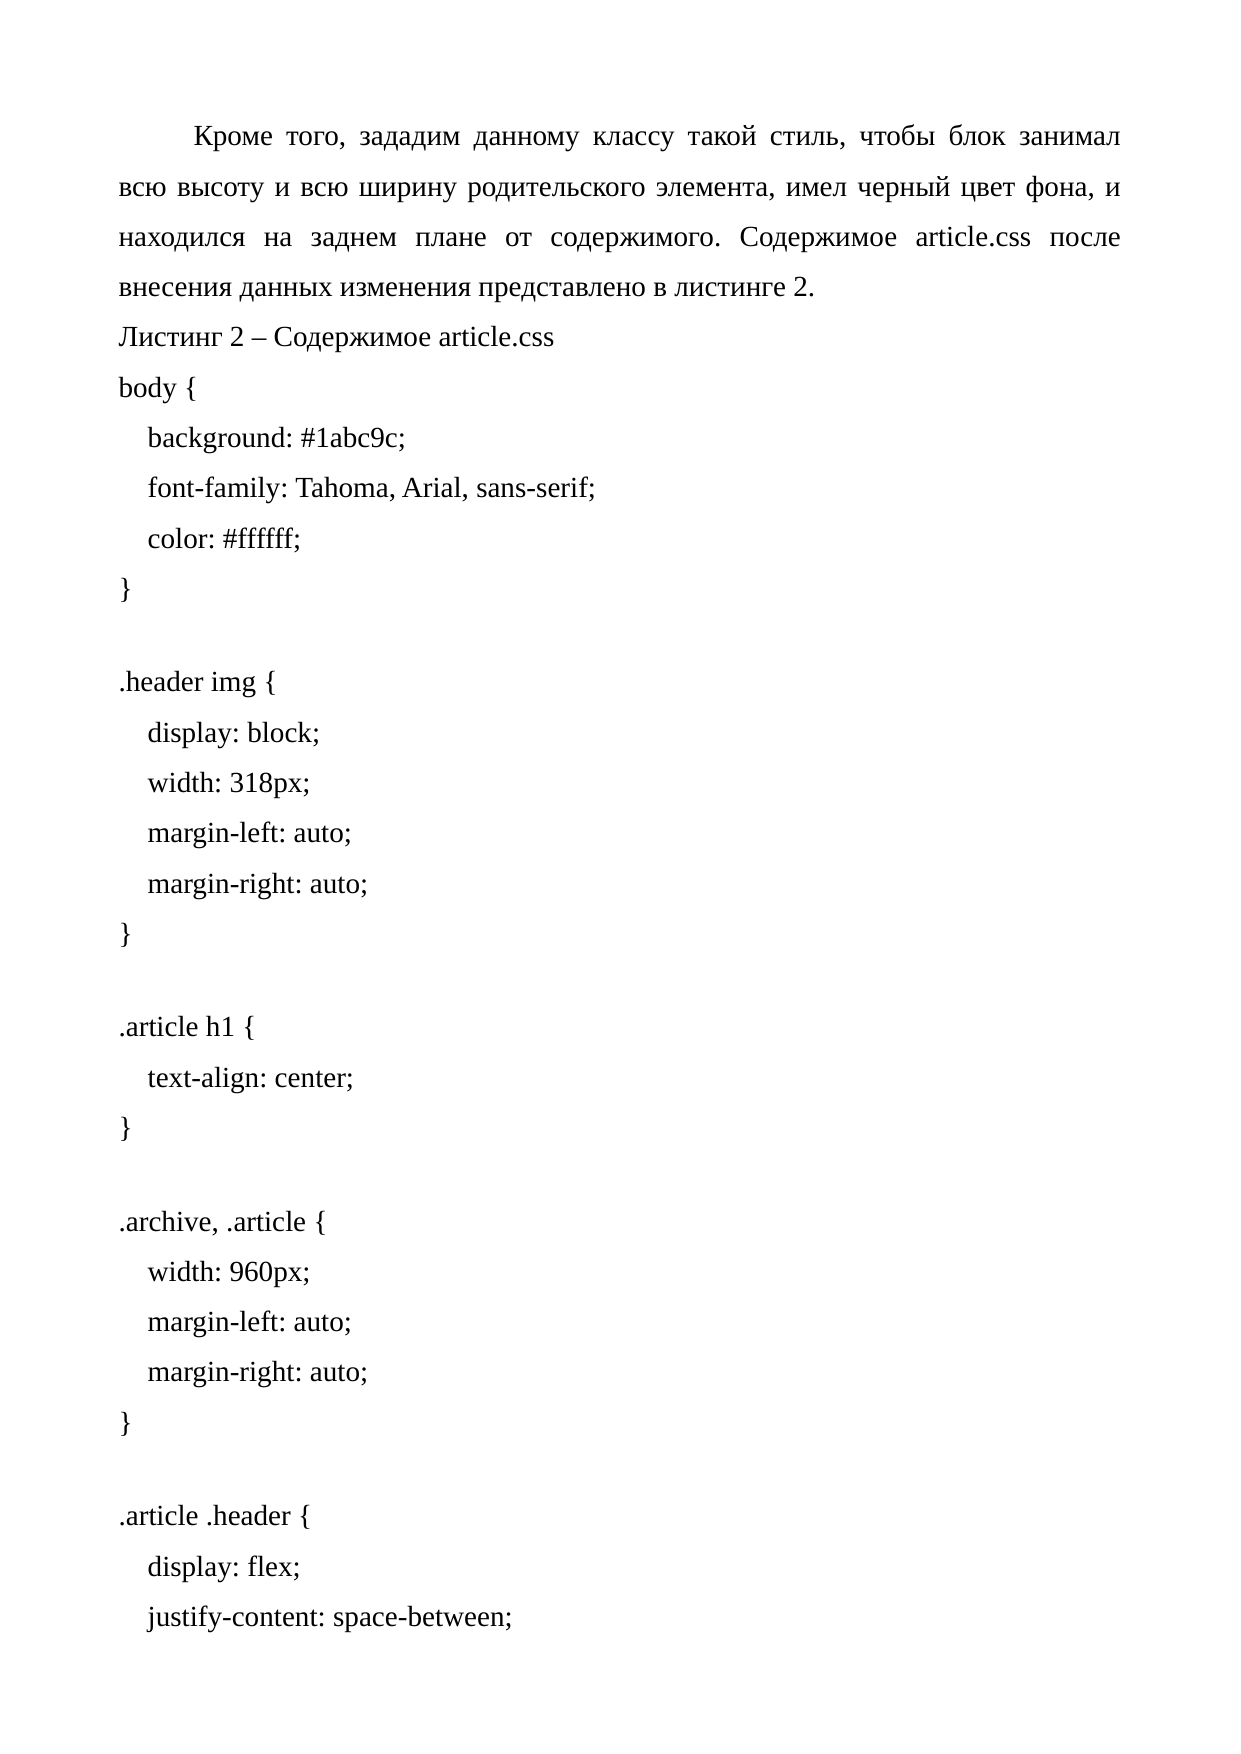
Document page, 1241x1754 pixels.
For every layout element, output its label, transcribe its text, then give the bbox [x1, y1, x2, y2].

text .header img { [118, 664, 1122, 698]
text .archive, .article { [118, 1204, 1122, 1237]
text margin-left: auto; [118, 1304, 1122, 1338]
text Листинг 2 – Содержимое article.css [118, 319, 1122, 353]
text .article .header { [118, 1498, 1122, 1532]
text } [118, 916, 1122, 950]
text } [118, 571, 1122, 605]
text margin-right: auto; [118, 866, 1122, 899]
text width: 318px; [118, 765, 1122, 799]
text color: #ffffff; [118, 521, 1122, 554]
text margin-right: auto; [118, 1354, 1122, 1388]
text font-family: Tahoma, Arial, sans-serif; [118, 471, 1122, 504]
text body { [118, 370, 1122, 403]
text display: block; [118, 715, 1122, 748]
text Кроме того, зададим данному классу такой стиль, чтобы блок занимал всю высоту и всю ширину родительского элемента, имел черный цвет фона, и находился на заднем плане от содержимого. Содержимое article.css после внесения данных изменения представлено в листинге 2. [118, 118, 1122, 303]
text display: flex; [118, 1549, 1122, 1582]
text } [118, 1405, 1122, 1438]
text justify-content: space-between; [118, 1599, 1122, 1632]
text .article h1 { [118, 1009, 1122, 1043]
text margin-left: auto; [118, 816, 1122, 849]
text width: 960px; [118, 1254, 1122, 1287]
text background: #1abc9c; [118, 420, 1122, 454]
text } [118, 1110, 1122, 1144]
text text-align: center; [118, 1060, 1122, 1093]
